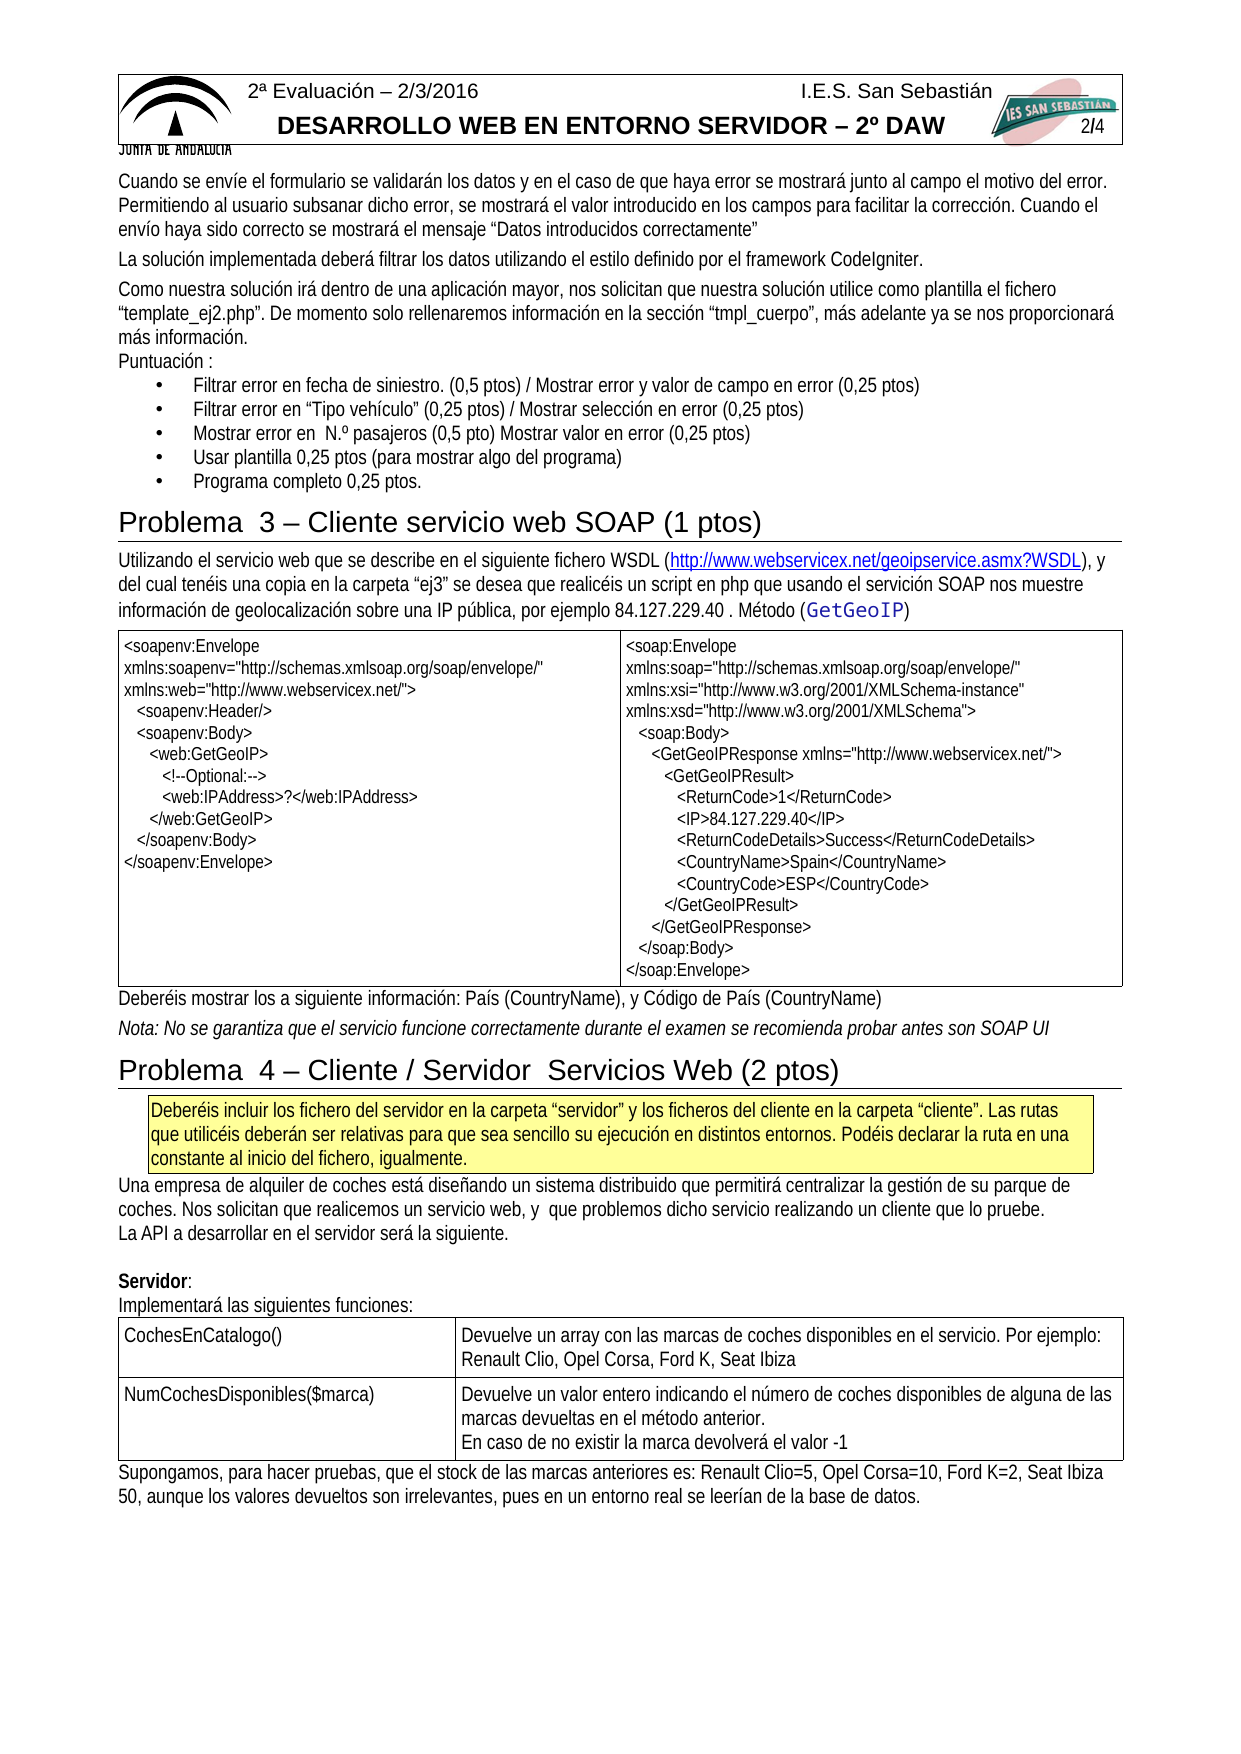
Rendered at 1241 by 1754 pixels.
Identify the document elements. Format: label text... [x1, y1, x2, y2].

text La API a desarrollar en el servidor será la siguiente. [118, 1221, 1122, 1245]
text Utilizando el servicio web que se describe en el siguiente fichero WSDL (http://www.webservicex.net/geoipservice.asmx?WSDL), y del cual tenéis una copia en la carpeta “ej3” se desea que realicéis un script en php que usando el servición SOAP nos muestre información de geolocalización sobre una IP pública, por ejemplo 84.127.229.40 . Método (GetGeoIP) [118, 548, 1122, 623]
subtitle Problema 3 – Cliente servicio web SOAP (1 ptos) [118, 505, 1122, 541]
picture [989, 76, 1121, 144]
list Filtrar error en “Tipo vehículo” (0,25 ptos) / Mostrar selección en error (0,25 ptos) [156, 397, 1122, 421]
table_header <soap:Envelope xmlns:soap="http://schemas.xmlsoap.org/soap/envelope/" xmlns:xsi="http://www.w3.org/2001/XMLSchema-instance" xmlns:xsd="http://www.w3.org/2001/XMLSchema"> <soap:Body> <GetGeoIPResponse xmlns="http://www.webservicex.net/"> <GetGeoIPResult> <ReturnCode>1</ReturnCode> <IP>84.127.229.40</IP> <ReturnCodeDetails>Success</ReturnCodeDetails> <CountryName>Spain</CountryName> <CountryCode>ESP</CountryCode> </GetGeoIPResult> </GetGeoIPResponse> </soap:Body> </soap:Envelope> [621, 631, 1122, 986]
text Deberéis incluir los fichero del servidor en la carpeta “servidor” y los ficheros del cliente en la carpeta “cliente”. Las rutas que utilicéis deberán ser relativas para que sea sencillo su ejecución en distintos entornos. Podéis declarar la ruta en una constante al inicio del fichero, igualmente. [149, 1096, 1093, 1173]
text Supongamos, para hacer pruebas, que el stock de las marcas anteriores es: Renault Clio=5, Opel Corsa=10, Ford K=2, Seat Ibiza 50, aunque los valores devueltos son irrelevantes, pues en un entorno real se leerían de la base de datos. [118, 1461, 1122, 1508]
table_header CochesEnCatalogo() [119, 1318, 455, 1377]
list Usar plantilla 0,25 ptos (para mostrar algo del programa) [156, 444, 1122, 468]
table_header Devuelve un array con las marcas de coches disponibles en el servicio. Por ejemplo: Renault Clio, Opel Corsa, Ford K, Seat Ibiza [456, 1318, 1123, 1377]
text Como nuestra solución irá dentro de una aplicación mayor, nos solicitan que nuestra solución utilice como plantilla el fichero “template_ej2.php”. De momento solo rellenaremos información en la sección “tmpl_cuerpo”, más adelante ya se nos proporcionará más información. [118, 277, 1122, 349]
text Servidor: [118, 1269, 1122, 1293]
subtitle Problema 4 – Cliente / Servidor Servicios Web (2 ptos) [118, 1052, 1122, 1088]
text Cuando se envíe el formulario se validarán los datos y en el caso de que haya error se mostrará junto al campo el motivo del error. Permitiendo al usuario subsanar dicho error, se mostrará el valor introducido en los campos para facilitar la corrección. Cuando el envío haya sido correcto se mostrará el mensaje “Datos introducidos correctamente” [118, 169, 1122, 241]
text Deberéis mostrar los a siguiente información: País (CountryName), y Código de País (CountryName) [118, 987, 1122, 1010]
text Implementará las siguientes funciones: [118, 1293, 1122, 1317]
list Mostrar error en N.º pasajeros (0,5 pto) Mostrar valor en error (0,25 ptos) [156, 421, 1122, 444]
text Puntuación : [118, 349, 1122, 373]
text Una empresa de alquiler de coches está diseñando un sistema distribuido que permitirá centralizar la gestión de su parque de coches. Nos solicitan que realicemos un servicio web, y que problemos dicho servicio realizando un cliente que lo pruebe. [118, 1173, 1122, 1221]
table_cell NumCochesDisponibles($marca) [119, 1378, 455, 1460]
list Programa completo 0,25 ptos. [156, 468, 1122, 492]
table_header <soapenv:Envelope xmlns:soapenv="http://schemas.xmlsoap.org/soap/envelope/" xmlns:web="http://www.webservicex.net/"> <soapenv:Header/> <soapenv:Body> <web:GetGeoIP> <!--Optional:--> <web:IPAddress>?</web:IPAddress> </web:GetGeoIP> </soapenv:Body> </soapenv:Envelope> [119, 631, 620, 986]
list Filtrar error en fecha de siniestro. (0,5 ptos) / Mostrar error y valor de campo en error (0,25 ptos) [156, 373, 1122, 397]
text Nota: No se garantiza que el servicio funcione correctamente durante el examen se recomienda probar antes son SOAP UI [118, 1016, 1122, 1040]
text La solución implementada deberá filtrar los datos utilizando el estilo definido por el framework CodeIgniter. [118, 247, 1122, 271]
table_cell Devuelve un valor entero indicando el número de coches disponibles de alguna de las marcas devueltas en el método anterior. En caso de no existir la marca devolverá el valor -1 [456, 1378, 1123, 1460]
